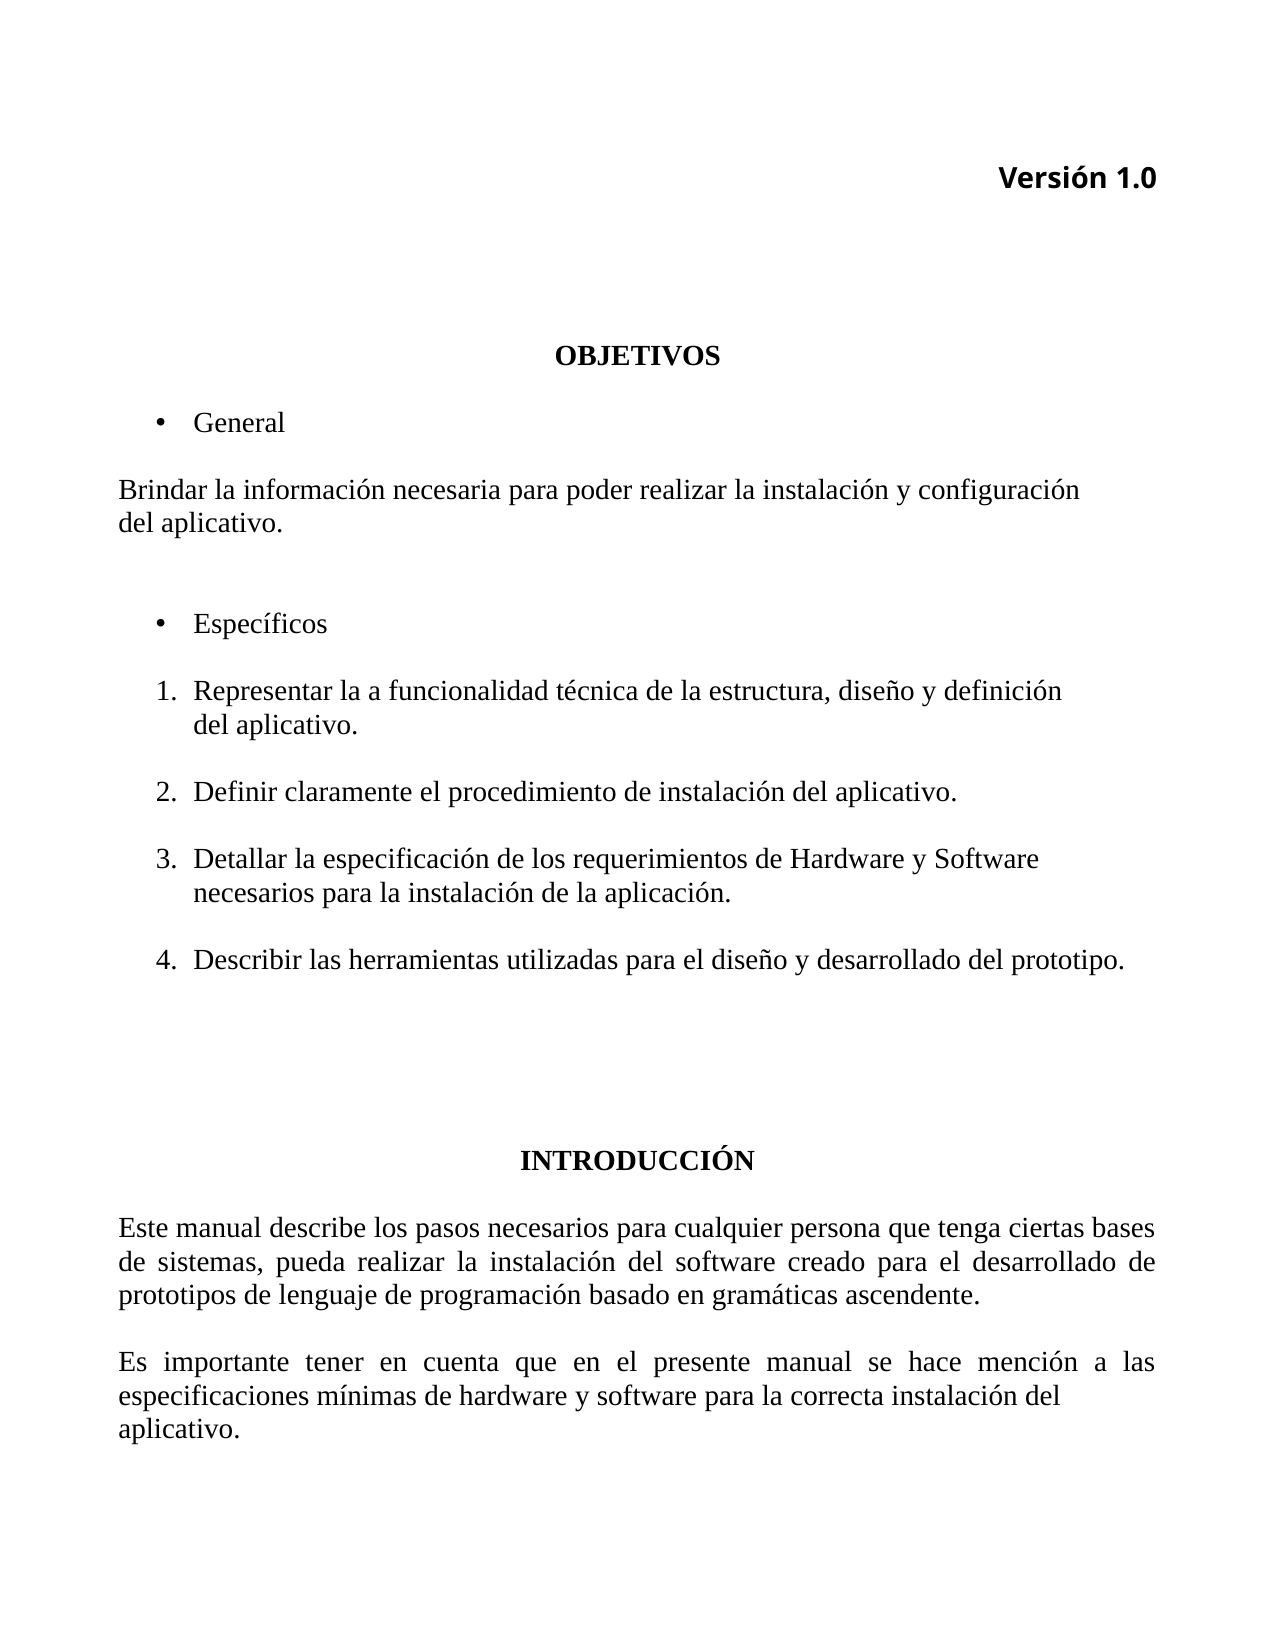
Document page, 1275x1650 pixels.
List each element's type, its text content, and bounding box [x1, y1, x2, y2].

list Específicos [156, 606, 1157, 640]
text Este manual describe los pasos necesarios para cualquier persona que tenga ciertas bases de sistemas, pueda realizar la instalación del software creado para el desarrollado de prototipos de lenguaje de programación basado en gramáticas ascendente. [118, 1210, 1157, 1311]
text Es importante tener en cuenta que en el presente manual se hace mención a las especificaciones mínimas de hardware y software para la correcta instalación del [118, 1344, 1157, 1411]
text aplicativo. [118, 1411, 1157, 1445]
list del aplicativo. [156, 707, 1157, 741]
list Representar la a funcionalidad técnica de la estructura, diseño y definición [156, 673, 1157, 707]
text OBJETIVOS [118, 338, 1157, 371]
text Brindar la información necesaria para poder realizar la instalación y configuración [118, 472, 1157, 506]
text del aplicativo. [118, 506, 1157, 539]
text Versión 1.0 [118, 158, 1157, 197]
list Detallar la especificación de los requerimientos de Hardware y Software necesarios para la instalación de la aplicación. [156, 841, 1157, 908]
list Definir claramente el procedimiento de instalación del aplicativo. [156, 774, 1157, 808]
list General [156, 405, 1157, 438]
list Describir las herramientas utilizadas para el diseño y desarrollado del prototipo. [156, 942, 1157, 975]
text INTRODUCCIÓN [118, 1143, 1157, 1177]
